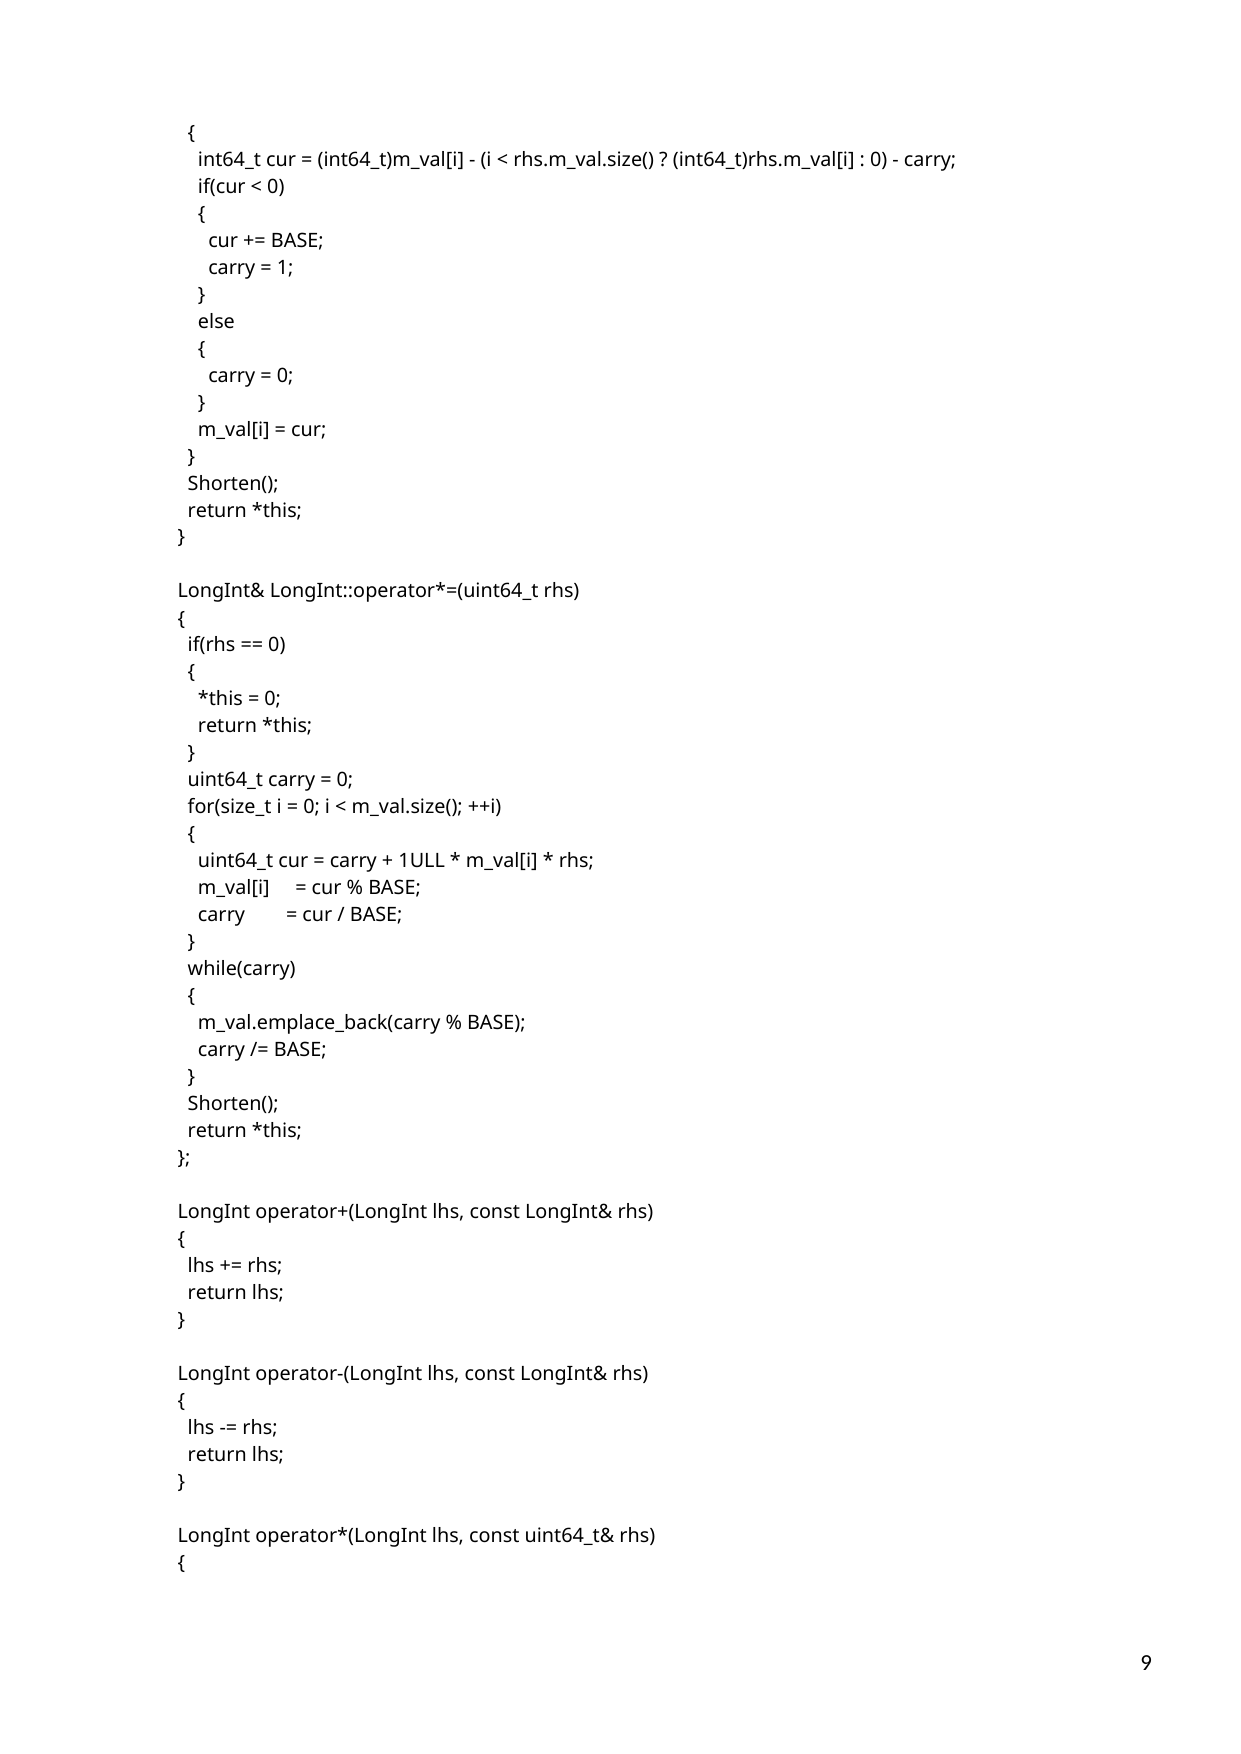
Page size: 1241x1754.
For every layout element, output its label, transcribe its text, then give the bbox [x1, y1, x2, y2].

text carry = 1; [177, 253, 1152, 280]
text if(cur < 0) [177, 172, 1152, 199]
text { [177, 199, 1152, 226]
text carry = 0; [177, 361, 1152, 388]
text m_val[i] = cur % BASE; [177, 873, 1152, 901]
text } [177, 927, 1152, 954]
text uint64_t cur = carry + 1ULL * m_val[i] * rhs; [177, 847, 1152, 873]
text m_val.emplace_back(carry % BASE); [177, 1008, 1152, 1035]
text while(carry) [177, 954, 1152, 981]
text } [177, 1305, 1152, 1332]
text } [177, 523, 1152, 550]
text return lhs; [177, 1440, 1152, 1467]
text { [177, 1548, 1152, 1575]
text return lhs; [177, 1278, 1152, 1305]
text carry = cur / BASE; [177, 901, 1152, 927]
text { [177, 658, 1152, 685]
text else [177, 307, 1152, 334]
text LongInt operator-(LongInt lhs, const LongInt& rhs) [177, 1359, 1152, 1386]
text uint64_t carry = 0; [177, 766, 1152, 793]
text { [177, 981, 1152, 1008]
text } [177, 739, 1152, 766]
text carry /= BASE; [177, 1035, 1152, 1062]
text return *this; [177, 1116, 1152, 1143]
text }; [177, 1143, 1152, 1170]
text { [177, 1224, 1152, 1251]
text } [177, 1062, 1152, 1089]
text LongInt operator*(LongInt lhs, const uint64_t& rhs) [177, 1521, 1152, 1548]
text LongInt& LongInt::operator*=(uint64_t rhs) [177, 577, 1152, 604]
text return *this; [177, 712, 1152, 739]
text { [177, 819, 1152, 847]
text lhs -= rhs; [177, 1413, 1152, 1440]
text for(size_t i = 0; i < m_val.size(); ++i) [177, 793, 1152, 819]
text { [177, 604, 1152, 631]
text if(rhs == 0) [177, 631, 1152, 658]
text int64_t cur = (int64_t)m_val[i] - (i < rhs.m_val.size() ? (int64_t)rhs.m_val[i] : 0) - carry; [177, 145, 1152, 172]
text Shorten(); [177, 469, 1152, 496]
text return *this; [177, 496, 1152, 523]
text } [177, 280, 1152, 307]
text m_val[i] = cur; [177, 415, 1152, 442]
text { [177, 1386, 1152, 1413]
text cur += BASE; [177, 226, 1152, 253]
text } [177, 442, 1152, 469]
text } [177, 1467, 1152, 1494]
text LongInt operator+(LongInt lhs, const LongInt& rhs) [177, 1197, 1152, 1224]
text Shorten(); [177, 1089, 1152, 1116]
text { [177, 334, 1152, 361]
text { [177, 118, 1152, 145]
text *this = 0; [177, 685, 1152, 712]
text } [177, 388, 1152, 415]
text lhs += rhs; [177, 1251, 1152, 1278]
